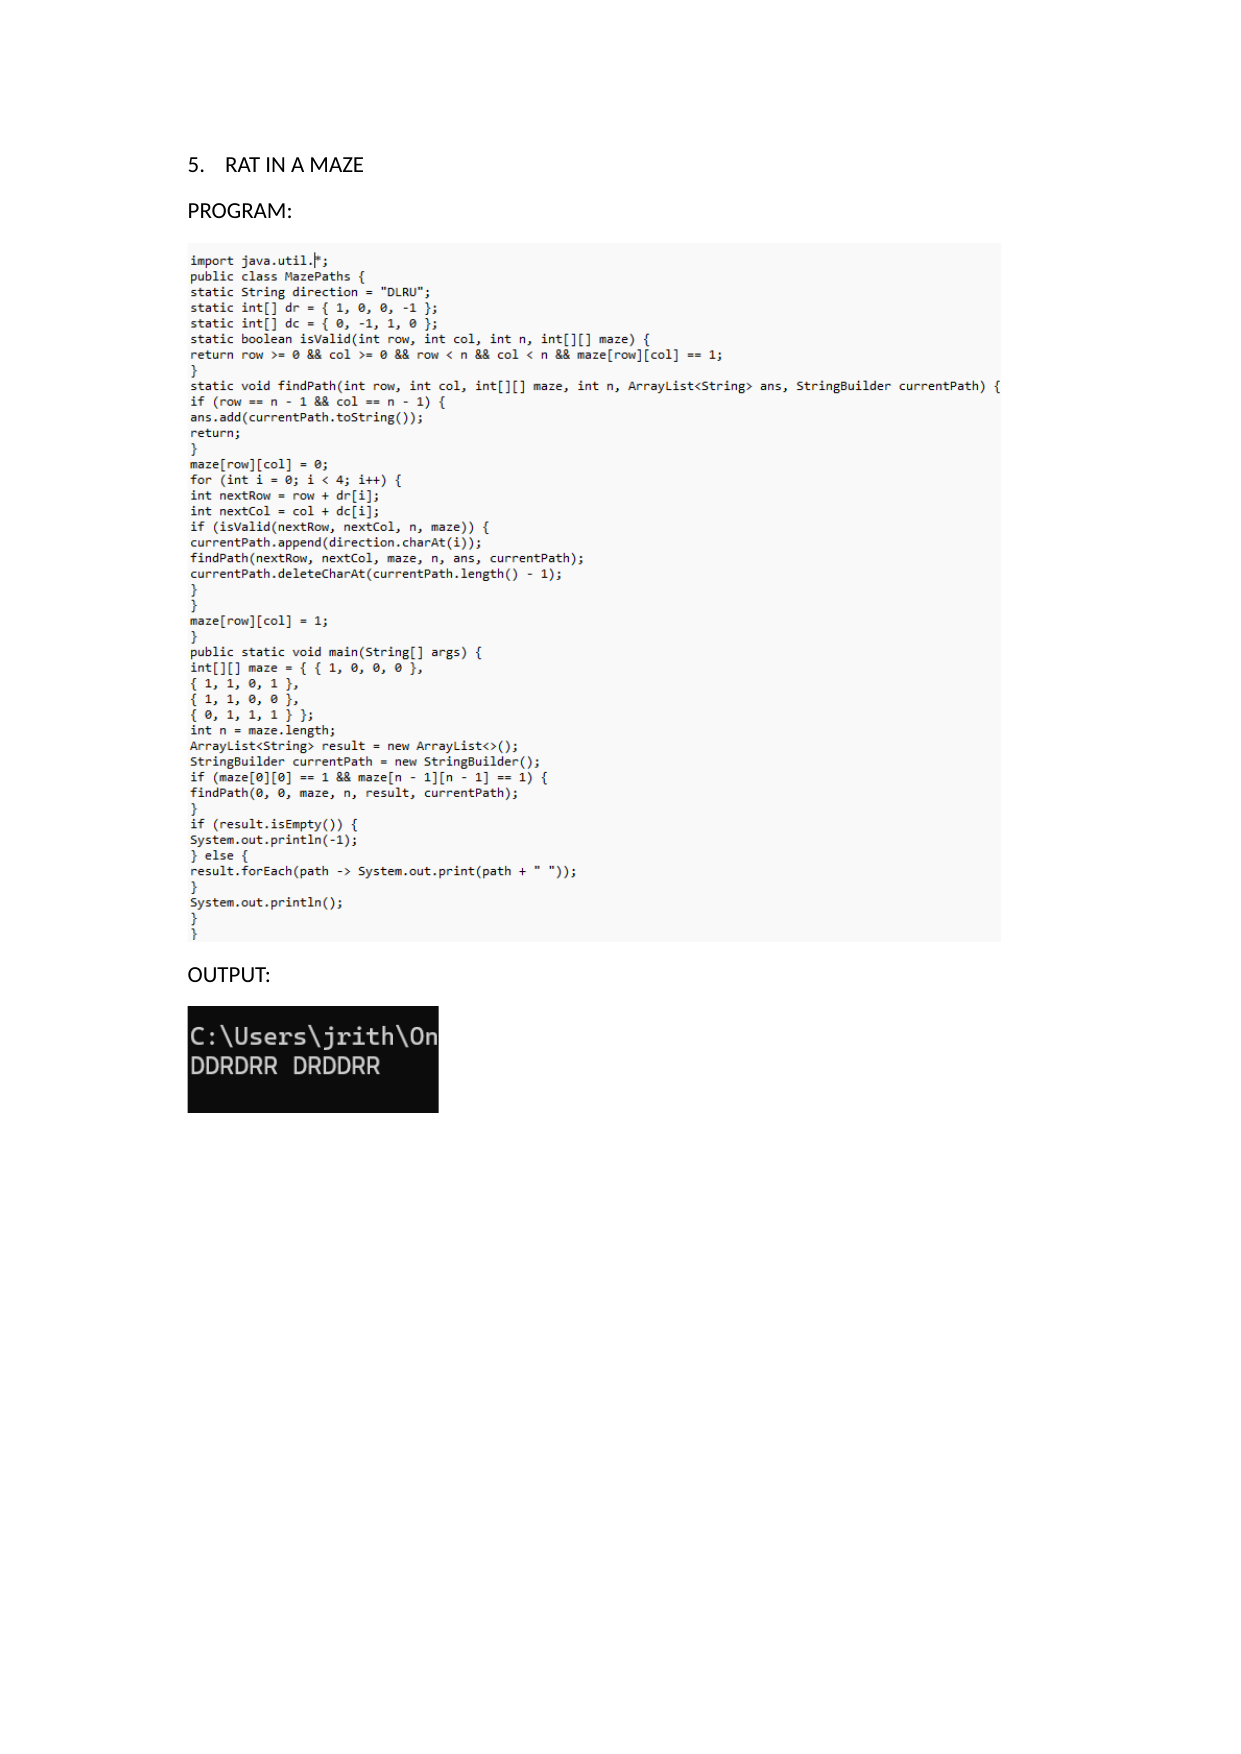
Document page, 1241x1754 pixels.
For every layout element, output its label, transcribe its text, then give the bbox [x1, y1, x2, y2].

text OUTPUT: [187, 960, 1090, 988]
text PROGRAM: [187, 197, 1090, 224]
list RAT IN A MAZE [187, 150, 1090, 178]
